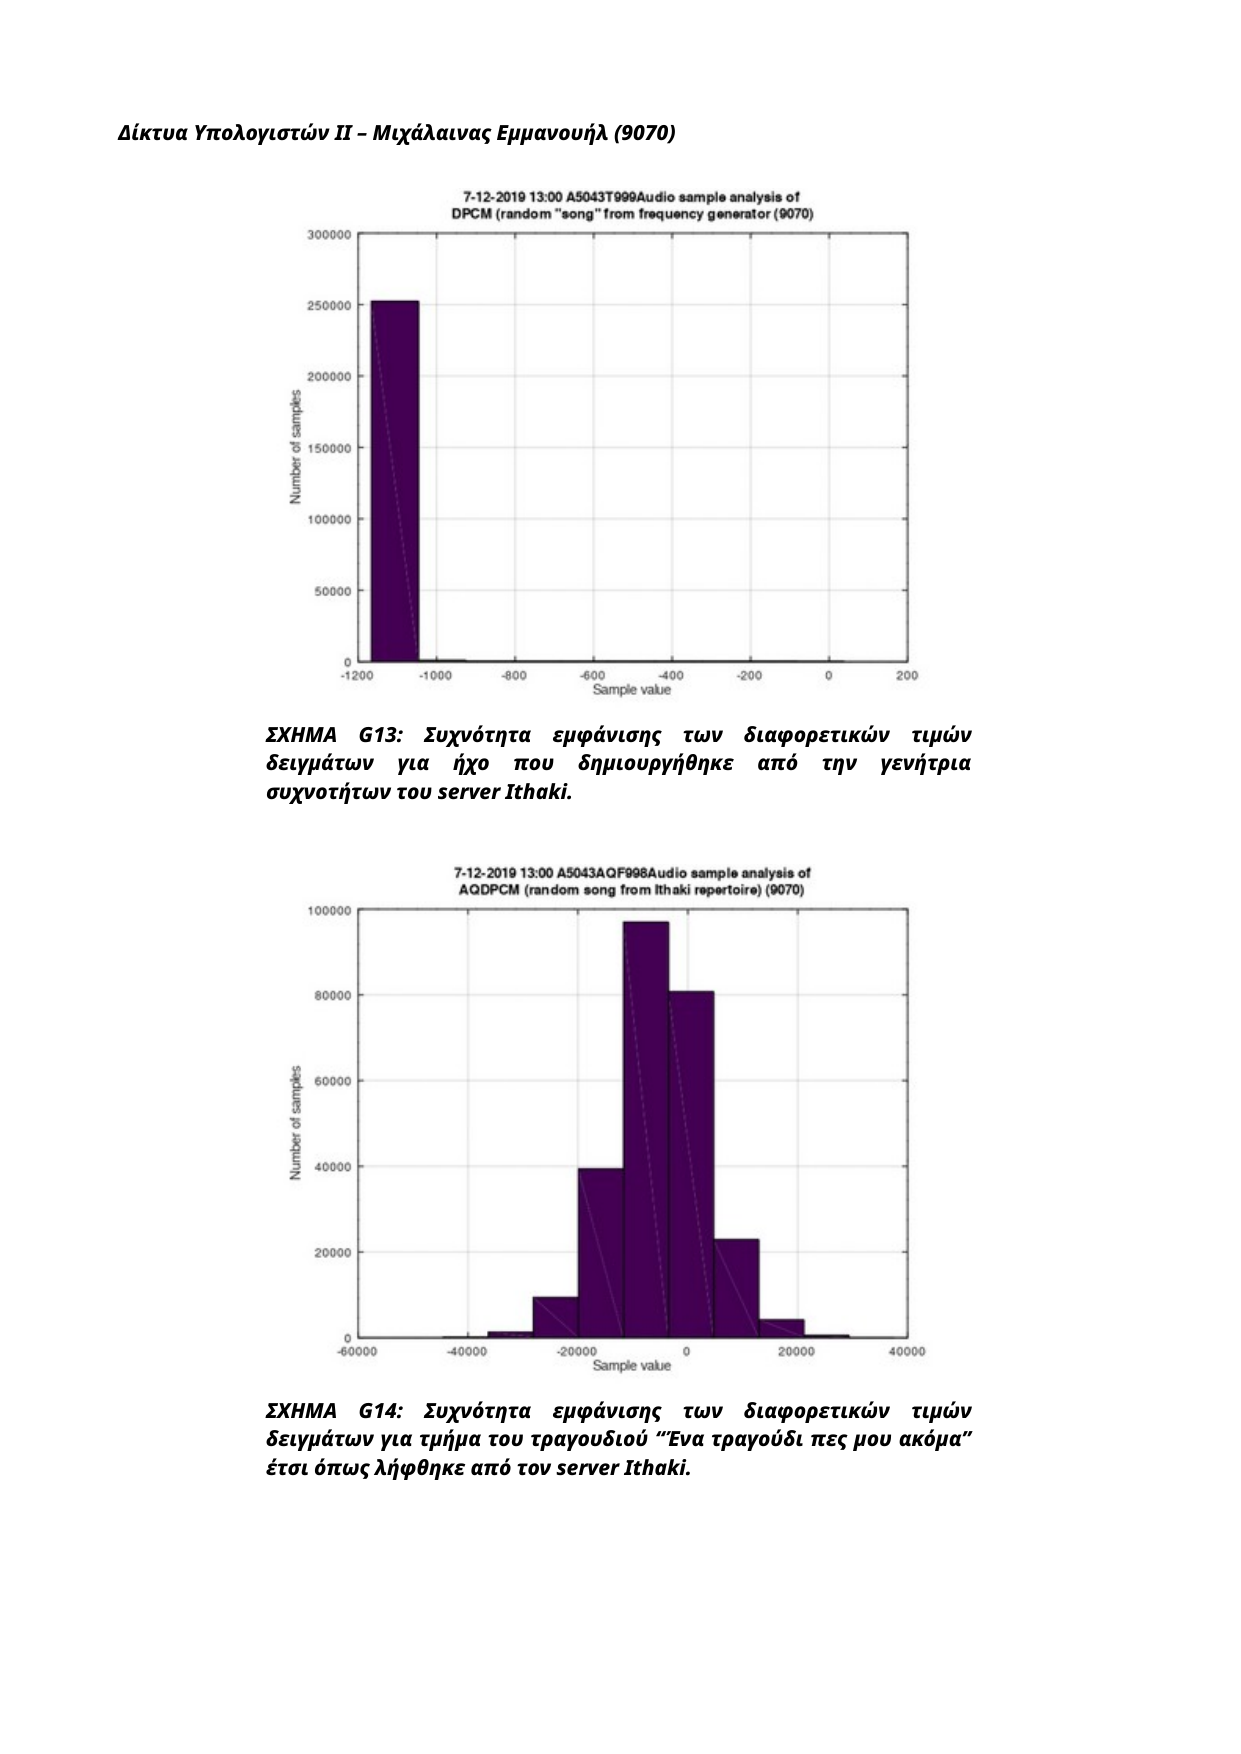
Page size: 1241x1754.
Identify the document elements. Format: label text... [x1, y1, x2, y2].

text ΣΧΗΜΑ G13: Συχνότητα εμφάνισης των διαφορετικών τιμών δειγμάτων για ήχο που δημιουργήθηκε από την γενήτρια συχνοτήτων του server Ithaki. [266, 720, 974, 805]
picture [265, 188, 975, 720]
text ΣΧΗΜΑ G14: Συχνότητα εμφάνισης των διαφορετικών τιμών δειγμάτων για τμήμα του τραγουδιού “Ένα τραγούδι πες μου ακόμα” έτσι όπως λήφθηκε από τον server Ithaki. [266, 1396, 974, 1481]
picture [265, 864, 975, 1396]
